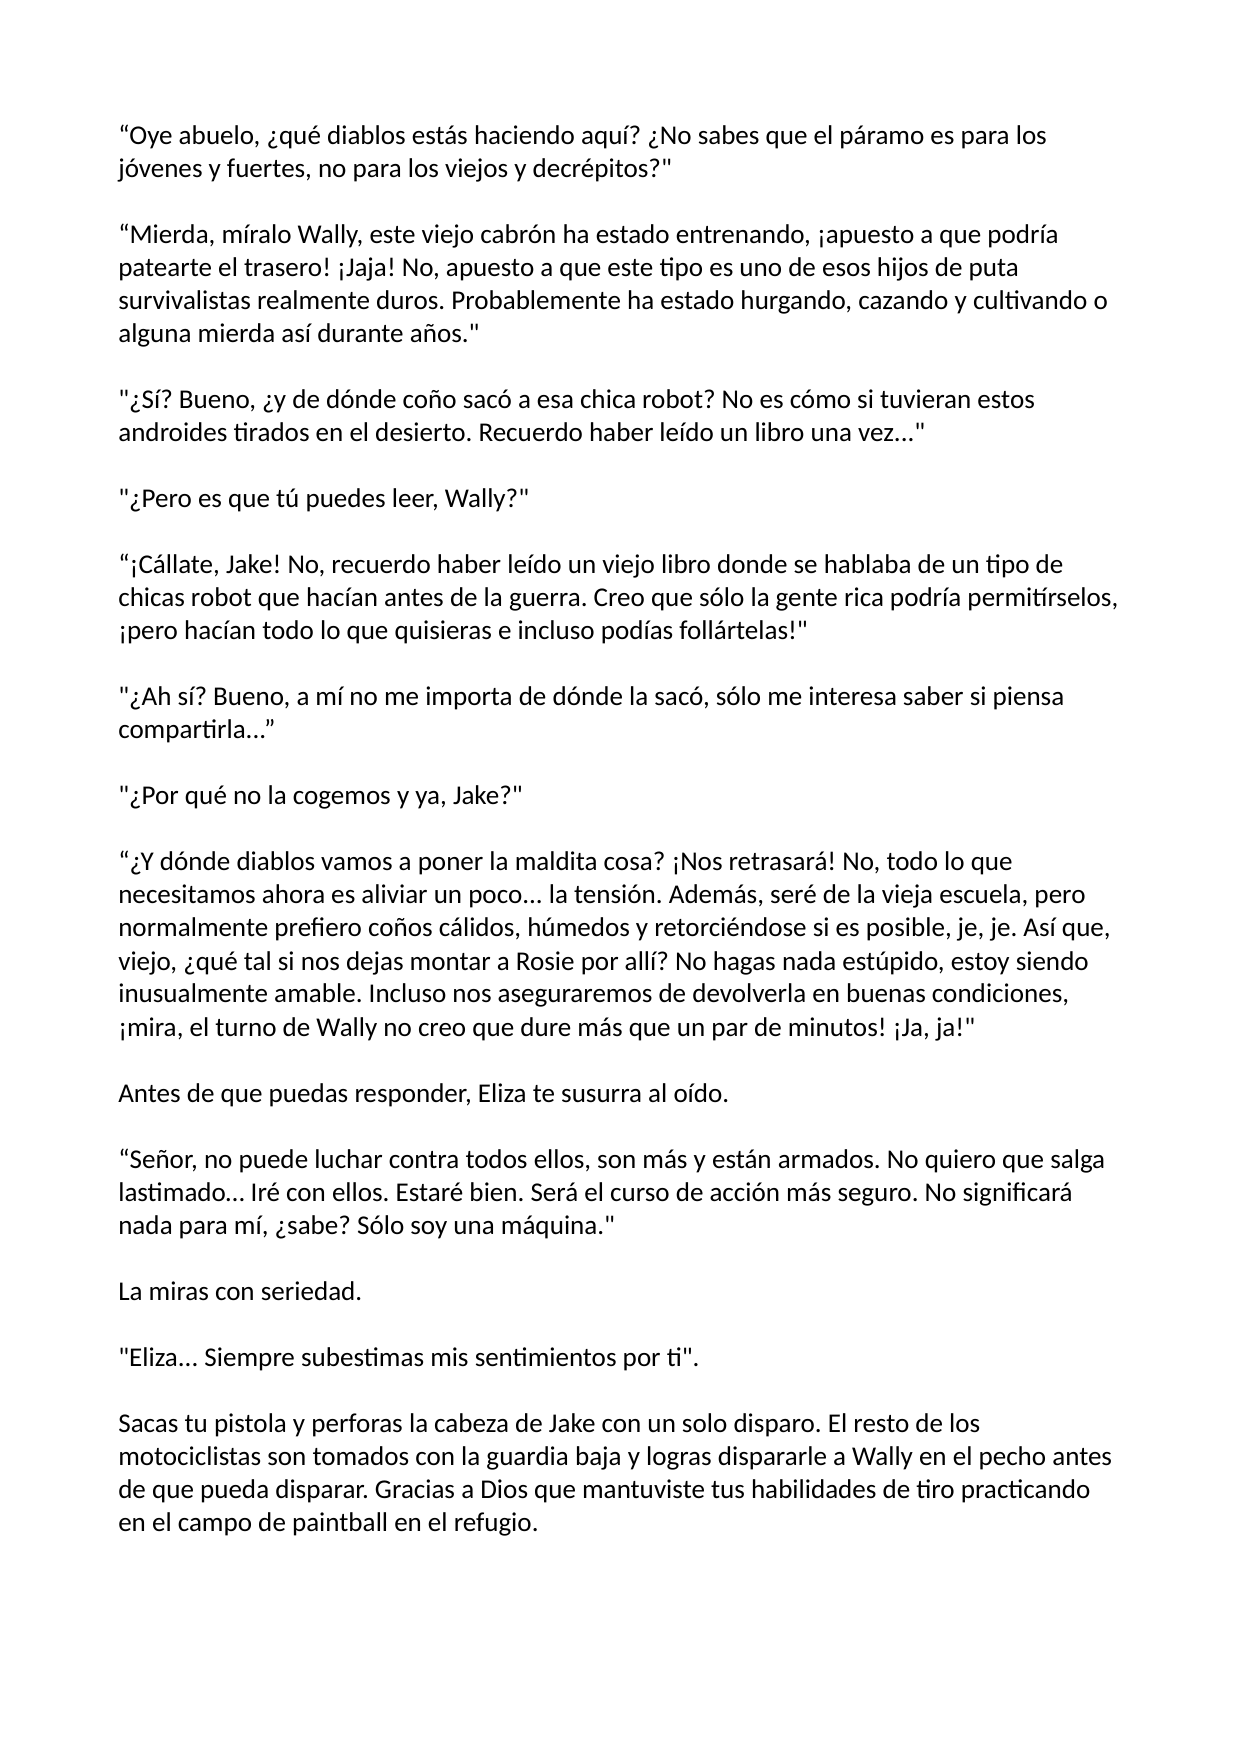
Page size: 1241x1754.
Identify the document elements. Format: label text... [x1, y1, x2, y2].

text "¿Ah sí? Bueno, a mí no me importa de dónde la sacó, sólo me interesa saber si piensa compartirla...” [118, 679, 1122, 746]
text "¿Pero es que tú puedes leer, Wally?" [118, 481, 1122, 514]
text “Oye abuelo, ¿qué diablos estás haciendo aquí? ¿No sabes que el páramo es para los jóvenes y fuertes, no para los viejos y decrépitos?" [118, 118, 1122, 184]
text Antes de que puedas responder, Eliza te susurra al oído. [118, 1076, 1122, 1109]
text Sacas tu pistola y perforas la cabeza de Jake con un solo disparo. El resto de los motociclistas son tomados con la guardia baja y logras dispararle a Wally en el pecho antes de que pueda disparar. Gracias a Dios que mantuviste tus habilidades de tiro practicando en el campo de paintball en el refugio. [118, 1406, 1122, 1538]
text “Mierda, míralo Wally, este viejo cabrón ha estado entrenando, ¡apuesto a que podría patearte el trasero! ¡Jaja! No, apuesto a que este tipo es uno de esos hijos de puta survivalistas realmente duros. Probablemente ha estado hurgando, cazando y cultivando o alguna mierda así durante años." [118, 217, 1122, 349]
text "¿Por qué no la cogemos y ya, Jake?" [118, 778, 1122, 812]
text La miras con seriedad. [118, 1274, 1122, 1307]
text "Eliza... Siempre subestimas mis sentimientos por ti". [118, 1340, 1122, 1373]
text “Señor, no puede luchar contra todos ellos, son más y están armados. No quiero que salga lastimado… Iré con ellos. Estaré bien. Será el curso de acción más seguro. No significará nada para mí, ¿sabe? Sólo soy una máquina." [118, 1142, 1122, 1241]
text “¿Y dónde diablos vamos a poner la maldita cosa? ¡Nos retrasará! No, todo lo que necesitamos ahora es aliviar un poco... la tensión. Además, seré de la vieja escuela, pero normalmente prefiero coños cálidos, húmedos y retorciéndose si es posible, je, je. Así que, viejo, ¿qué tal si nos dejas montar a Rosie por allí? No hagas nada estúpido, estoy siendo inusualmente amable. Incluso nos aseguraremos de devolverla en buenas condiciones, ¡mira, el turno de Wally no creo que dure más que un par de minutos! ¡Ja, ja!" [118, 844, 1122, 1043]
text “¡Cállate, Jake! No, recuerdo haber leído un viejo libro donde se hablaba de un tipo de chicas robot que hacían antes de la guerra. Creo que sólo la gente rica podría permitírselos, ¡pero hacían todo lo que quisieras e incluso podías follártelas!" [118, 547, 1122, 646]
text "¿Sí? Bueno, ¿y de dónde coño sacó a esa chica robot? No es cómo si tuvieran estos androides tirados en el desierto. Recuerdo haber leído un libro una vez..." [118, 382, 1122, 448]
